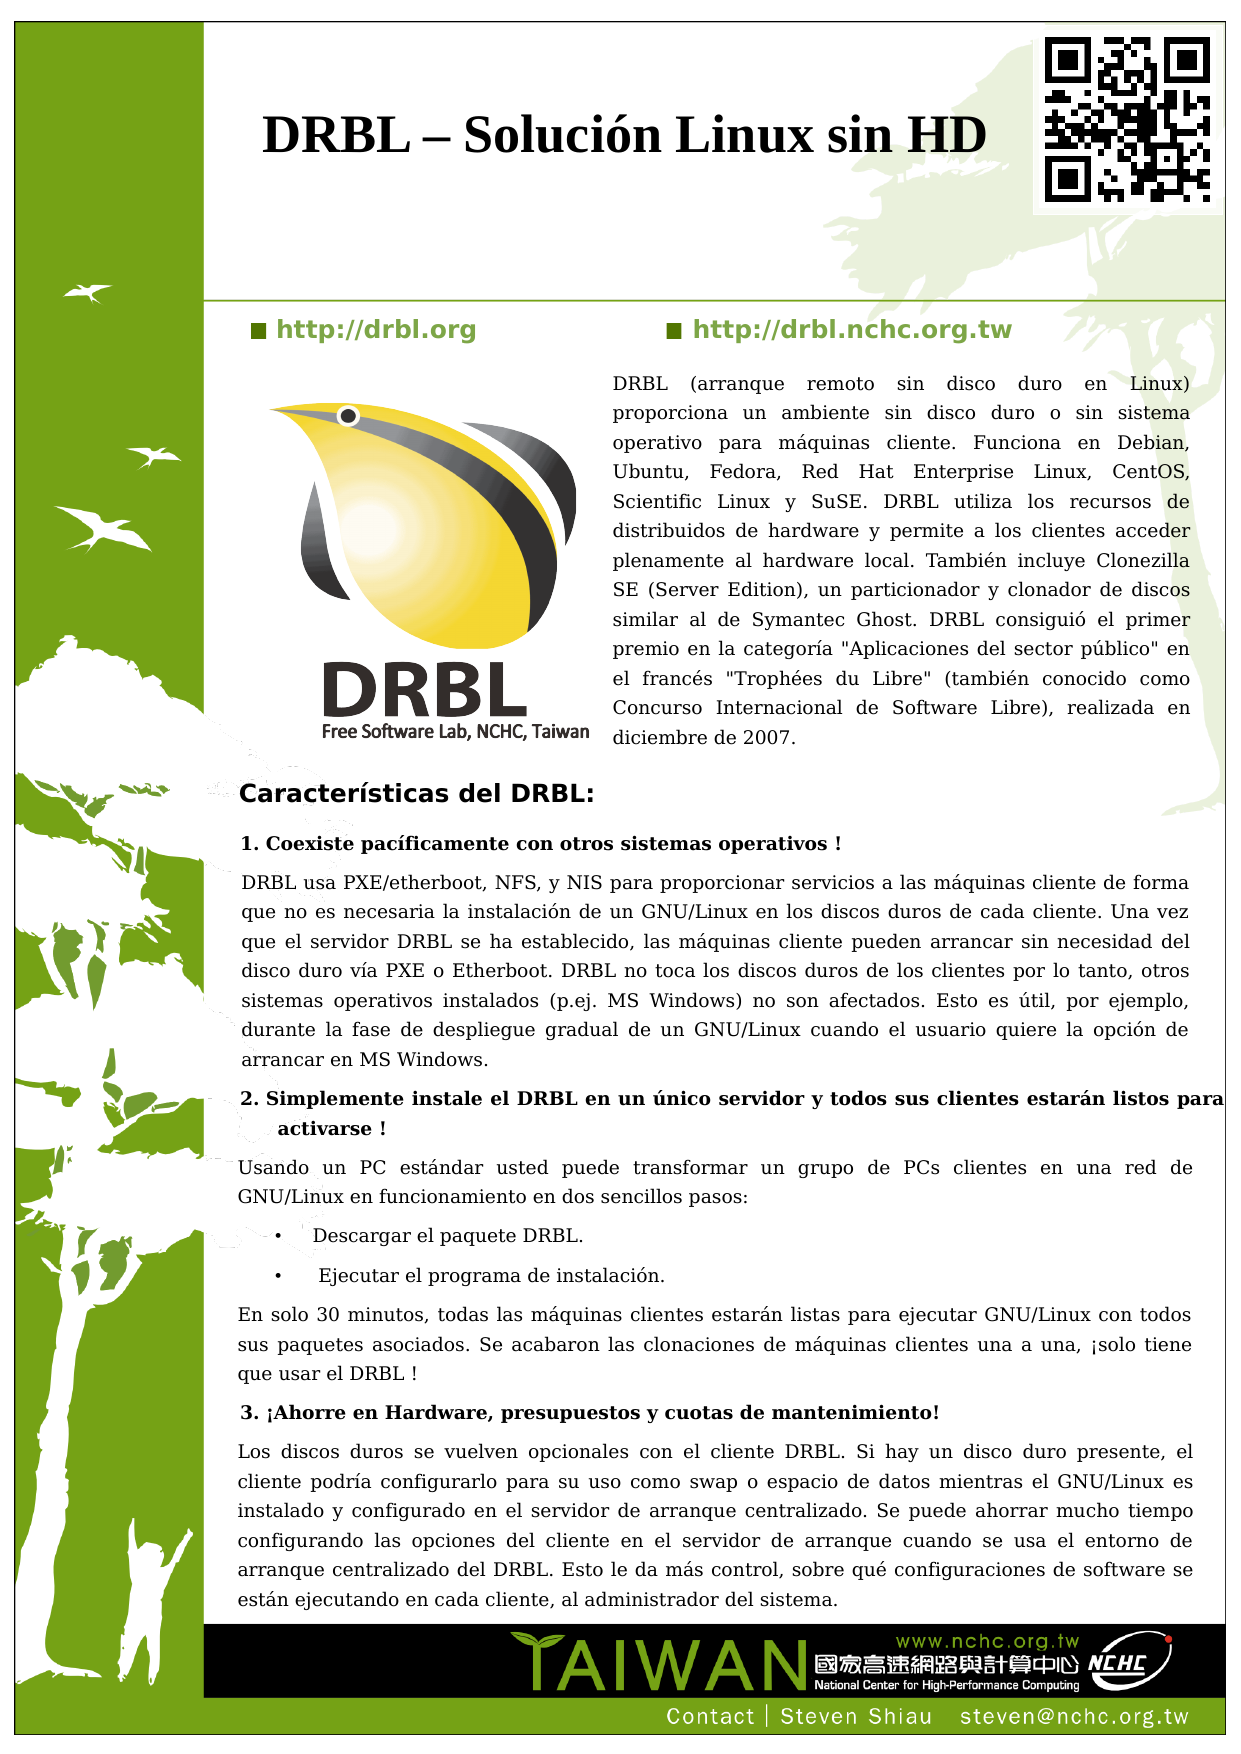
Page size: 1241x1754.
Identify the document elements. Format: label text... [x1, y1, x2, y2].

text DRBL (arranque remoto sin disco duro en Linux) proporciona un ambiente sin disco duro o sin sistema operativo para máquinas cliente. Funciona en Debian, Ubuntu, Fedora, Red Hat Enterprise Linux, CentOS, Scientific Linux y SuSE. DRBL utiliza los recursos de distribuidos de hardware y permite a los clientes acceder plenamente al hardware local. También incluye Clonezilla SE (Server Edition), un particionador y clonador de discos similar al de Symantec Ghost. DRBL consiguió el primer premio en la categoría "Aplicaciones del sector público" en el francés "Trophées du Libre" (también conocido como Concurso Internacional de Software Libre), realizada en diciembre de 2007. [31, 367, 1191, 750]
list ¡Ahorre en Hardware, presupuestos y cuotas de mantenimiento! [240, 1396, 1226, 1426]
picture [14, 22, 1226, 1735]
text Usando un PC estándar usted puede transformar un grupo de PCs clientes en una red de GNU/Linux en funcionamiento en dos sencillos pasos: [237, 1151, 1195, 1209]
list Simplemente instale el DRBL en un único servidor y todos sus clientes estarán listos para activarse ! [240, 1082, 1226, 1141]
text DRBL usa PXE/etherboot, NFS, y NIS para proporcionar servicios a las máquinas cliente de forma que no es necesaria la instalación de un GNU/Linux en los discos duros de cada cliente. Una vez que el servidor DRBL se ha establecido, las máquinas cliente pueden arrancar sin necesidad del disco duro vía PXE o Etherboot. DRBL no toca los discos duros de los clientes por lo tanto, otros sistemas operativos instalados (p.ej. MS Windows) no son afectados. Esto es útil, por ejemplo, durante la fase de despliegue gradual de un GNU/Linux cuando el usuario quiere la opción de arrancar en MS Windows. [241, 866, 1191, 1072]
list Coexiste pacíficamente con otros sistemas operativos ! [240, 826, 1226, 856]
text Los discos duros se vuelven opcionales con el cliente DRBL. Si hay un disco duro presente, el cliente podría configurarlo para su uso como swap o espacio de datos mientras el GNU/Linux es instalado y configurado en el servidor de arranque centralizado. Se puede ahorrar mucho tiempo configurando las opciones del cliente en el servidor de arranque cuando se usa el entorno de arranque centralizado del DRBL. Esto le da más control, sobre qué configuraciones de software se están ejecutando en cada cliente, al administrador del sistema. [237, 1435, 1195, 1612]
text Características del DRBL: [238, 779, 1190, 809]
text En solo 30 minutos, todas las máquinas clientes estarán listas para ejecutar GNU/Linux con todos sus paquetes asociados. Se acabaron las clonaciones de máquinas clientes una a una, ¡solo tiene que usar el DRBL ! [237, 1298, 1193, 1386]
list Ejecutar el programa de instalación. [275, 1259, 1226, 1288]
list Descargar el paquete DRBL. [275, 1219, 1226, 1249]
